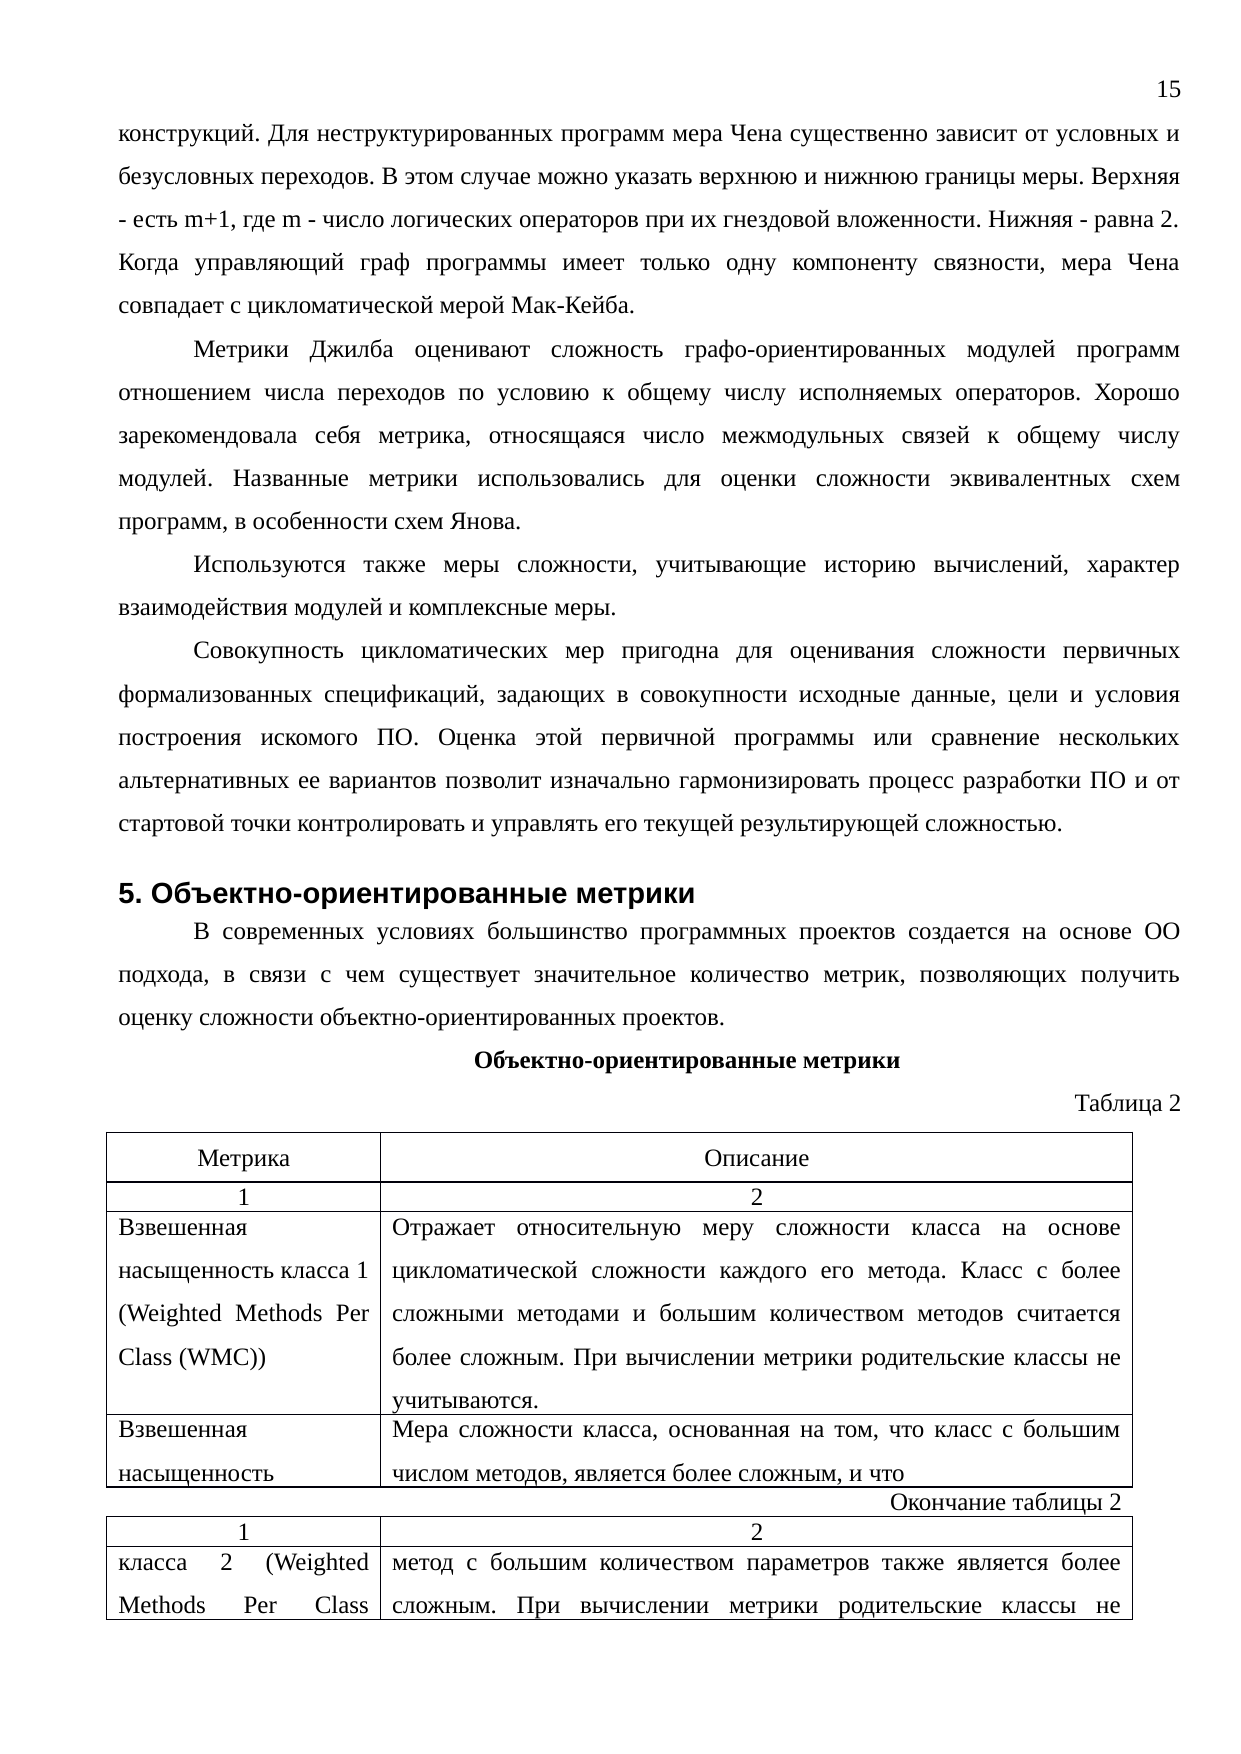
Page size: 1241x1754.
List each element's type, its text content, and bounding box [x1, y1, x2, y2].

table_cell Взвешенная насыщенность класса 1 (Weighted Methods Per Class (WMC)) [107, 1212, 380, 1413]
table_cell Отражает относительную меру сложности класса на основе цикломатической сложности каждого его метода. Класс с более сложными методами и большим количеством методов считается более сложным. При вычислении метрики родительские классы не учитываются. [381, 1212, 1132, 1413]
text Совокупность цикломатических мер пригодна для оценивания сложности первичных формализованных спецификаций, задающих в совокупности исходные данные, цели и условия построения искомого ПО. Оценка этой первичной программы или сравнение нескольких альтернативных ее вариантов позволит изначально гармонизировать процесс разработки ПО и от стартовой точки контролировать и управлять его текущей результирующей сложностью. [118, 636, 1181, 837]
text Объектно-ориентированные метрики [118, 1045, 1181, 1074]
text конструкций. Для неструктурированных программ мера Чена существенно зависит от условных и безусловных переходов. В этом случае можно указать верхнюю и нижнюю границы меры. Верхняя - есть m+1, где m - число логических операторов при их гнездовой вложенности. Нижняя - равна 2. Когда управляющий граф программы имеет только одну компоненту связности, мера Чена совпадает с цикломатической мерой Мак-Кейба. [118, 118, 1181, 319]
table_cell 2 [381, 1517, 1132, 1546]
table_cell метод с большим количеством параметров также является более сложным. При вычислении метрики родительские классы не [381, 1547, 1132, 1619]
table_cell 1 [107, 1517, 380, 1546]
text Используются также меры сложности, учитывающие историю вычислений, характер взаимодействия модулей и комплексные меры. [118, 549, 1181, 621]
text В современных условиях большинство программных проектов создается на основе ОО подхода, в связи с чем существует значительное количество метрик, позволяющих получить оценку сложности объектно-ориентированных проектов. [118, 916, 1181, 1031]
table_cell 2 [381, 1183, 1132, 1211]
text Таблица 2 [118, 1088, 1181, 1117]
table_cell Окончание таблицы 2 [106, 1488, 1133, 1516]
table_header Метрика [107, 1133, 380, 1181]
table_cell Мера сложности класса, основанная на том, что класс с большим числом методов, является более сложным, и что [381, 1415, 1132, 1486]
table_cell класса 2 (Weighted Methods Per Class [107, 1547, 380, 1619]
table_header Описание [381, 1133, 1132, 1181]
text Метрики Джилба оценивают сложность графо-ориентированных модулей программ отношением числа переходов по условию к общему числу исполняемых операторов. Хорошо зарекомендовала себя метрика, относящаяся число межмодульных связей к общему числу модулей. Названные метрики использовались для оценки сложности эквивалентных схем программ, в особенности схем Янова. [118, 334, 1181, 535]
table_cell 1 [107, 1183, 380, 1211]
subtitle 5. Объектно-ориентированные метрики [118, 876, 1181, 910]
table_cell Взвешенная насыщенность [107, 1415, 380, 1486]
